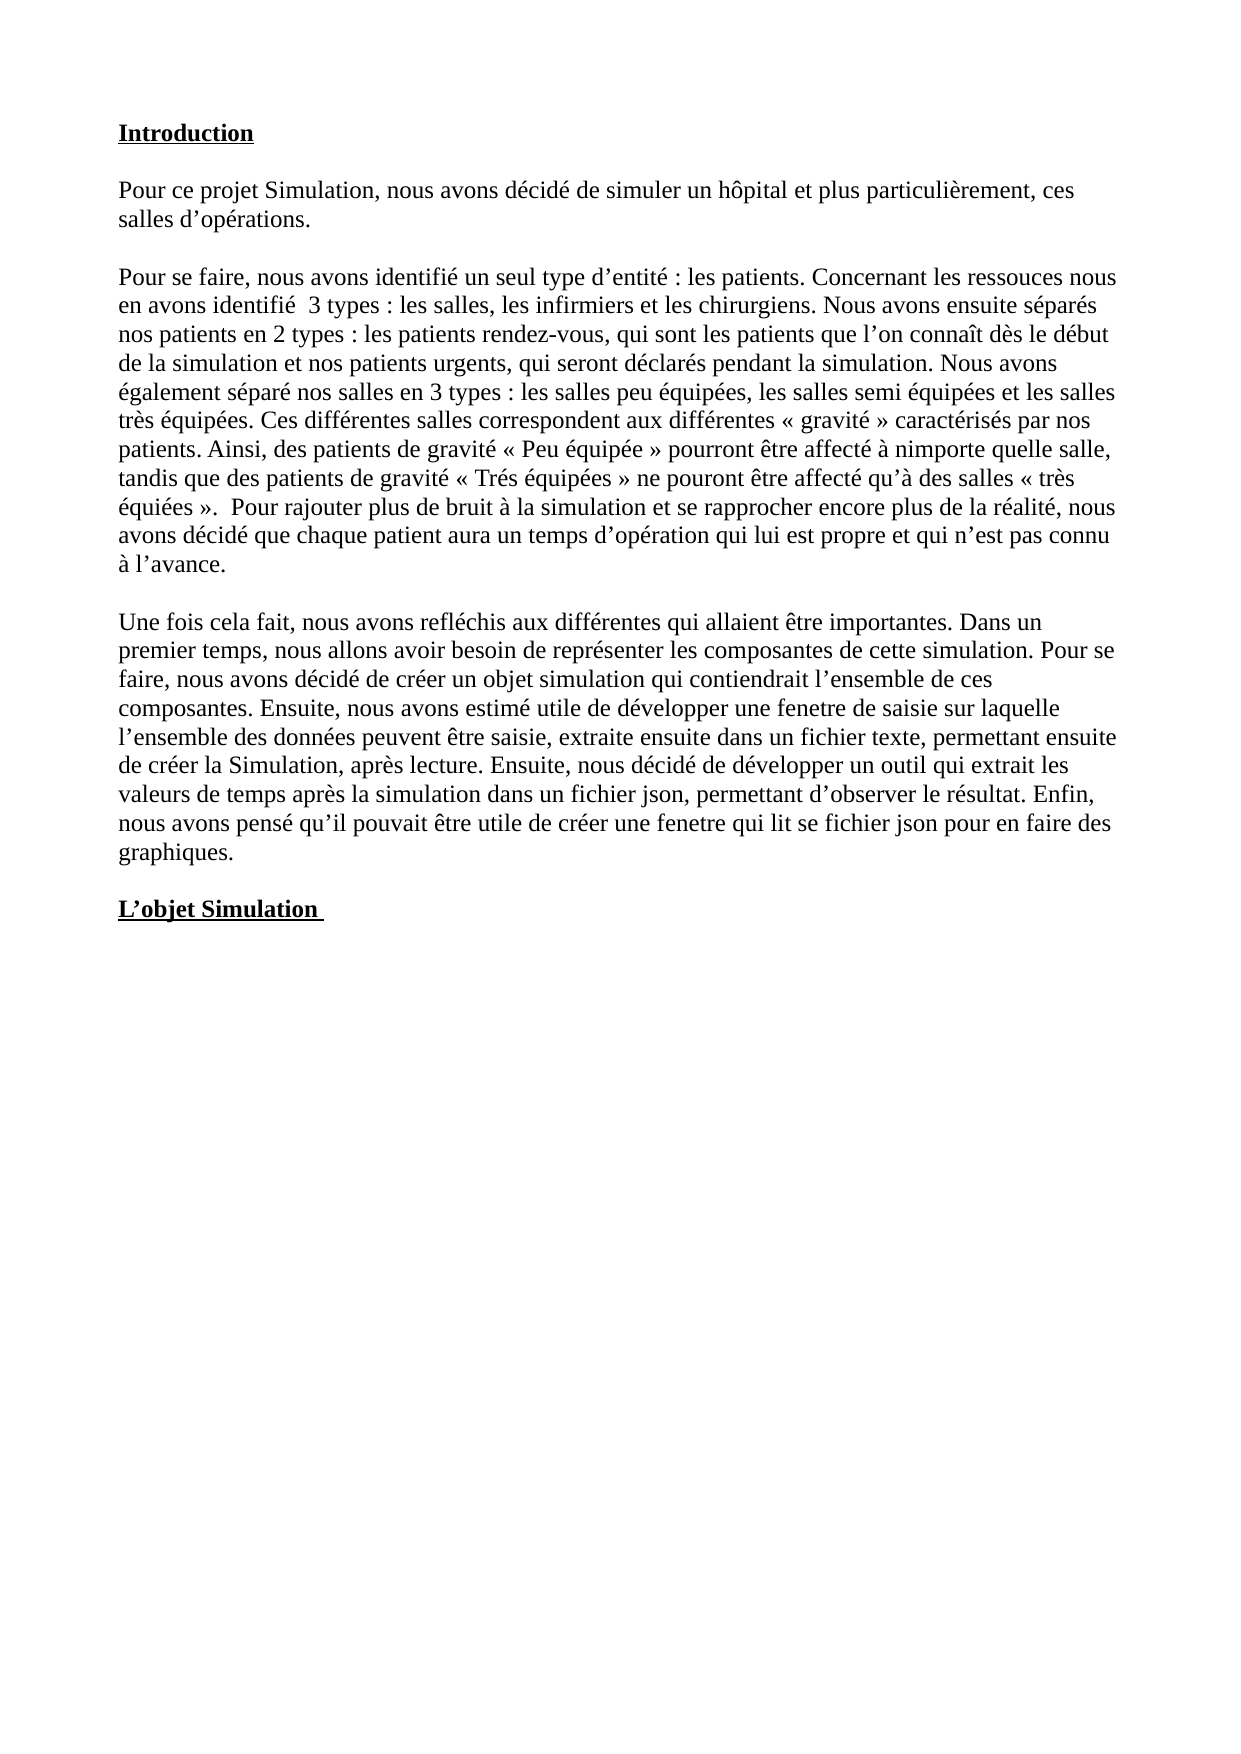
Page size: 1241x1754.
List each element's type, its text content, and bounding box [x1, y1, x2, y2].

text Introduction [118, 118, 1122, 147]
text Pour se faire, nous avons identifié un seul type d’entité : les patients. Concernant les ressouces nous en avons identifié 3 types : les salles, les infirmiers et les chirurgiens. Nous avons ensuite séparés nos patients en 2 types : les patients rendez-vous, qui sont les patients que l’on connaît dès le début de la simulation et nos patients urgents, qui seront déclarés pendant la simulation. Nous avons également séparé nos salles en 3 types : les salles peu équipées, les salles semi équipées et les salles très équipées. Ces différentes salles correspondent aux différentes « gravité » caractérisés par nos patients. Ainsi, des patients de gravité « Peu équipée » pourront être affecté à nimporte quelle salle, tandis que des patients de gravité « Trés équipées » ne pouront être affecté qu’à des salles « très équiées ». Pour rajouter plus de bruit à la simulation et se rapprocher encore plus de la réalité, nous avons décidé que chaque patient aura un temps d’opération qui lui est propre et qui n’est pas connu à l’avance. [118, 262, 1122, 578]
text Une fois cela fait, nous avons refléchis aux différentes qui allaient être importantes. Dans un premier temps, nous allons avoir besoin de représenter les composantes de cette simulation. Pour se faire, nous avons décidé de créer un objet simulation qui contiendrait l’ensemble de ces composantes. Ensuite, nous avons estimé utile de développer une fenetre de saisie sur laquelle l’ensemble des données peuvent être saisie, extraite ensuite dans un fichier texte, permettant ensuite de créer la Simulation, après lecture. Ensuite, nous décidé de développer un outil qui extrait les valeurs de temps après la simulation dans un fichier json, permettant d’observer le résultat. Enfin, nous avons pensé qu’il pouvait être utile de créer une fenetre qui lit se fichier json pour en faire des graphiques. [118, 607, 1122, 866]
text L’objet Simulation [118, 894, 1122, 923]
text Pour ce projet Simulation, nous avons décidé de simuler un hôpital et plus particulièrement, ces salles d’opérations. [118, 176, 1122, 233]
